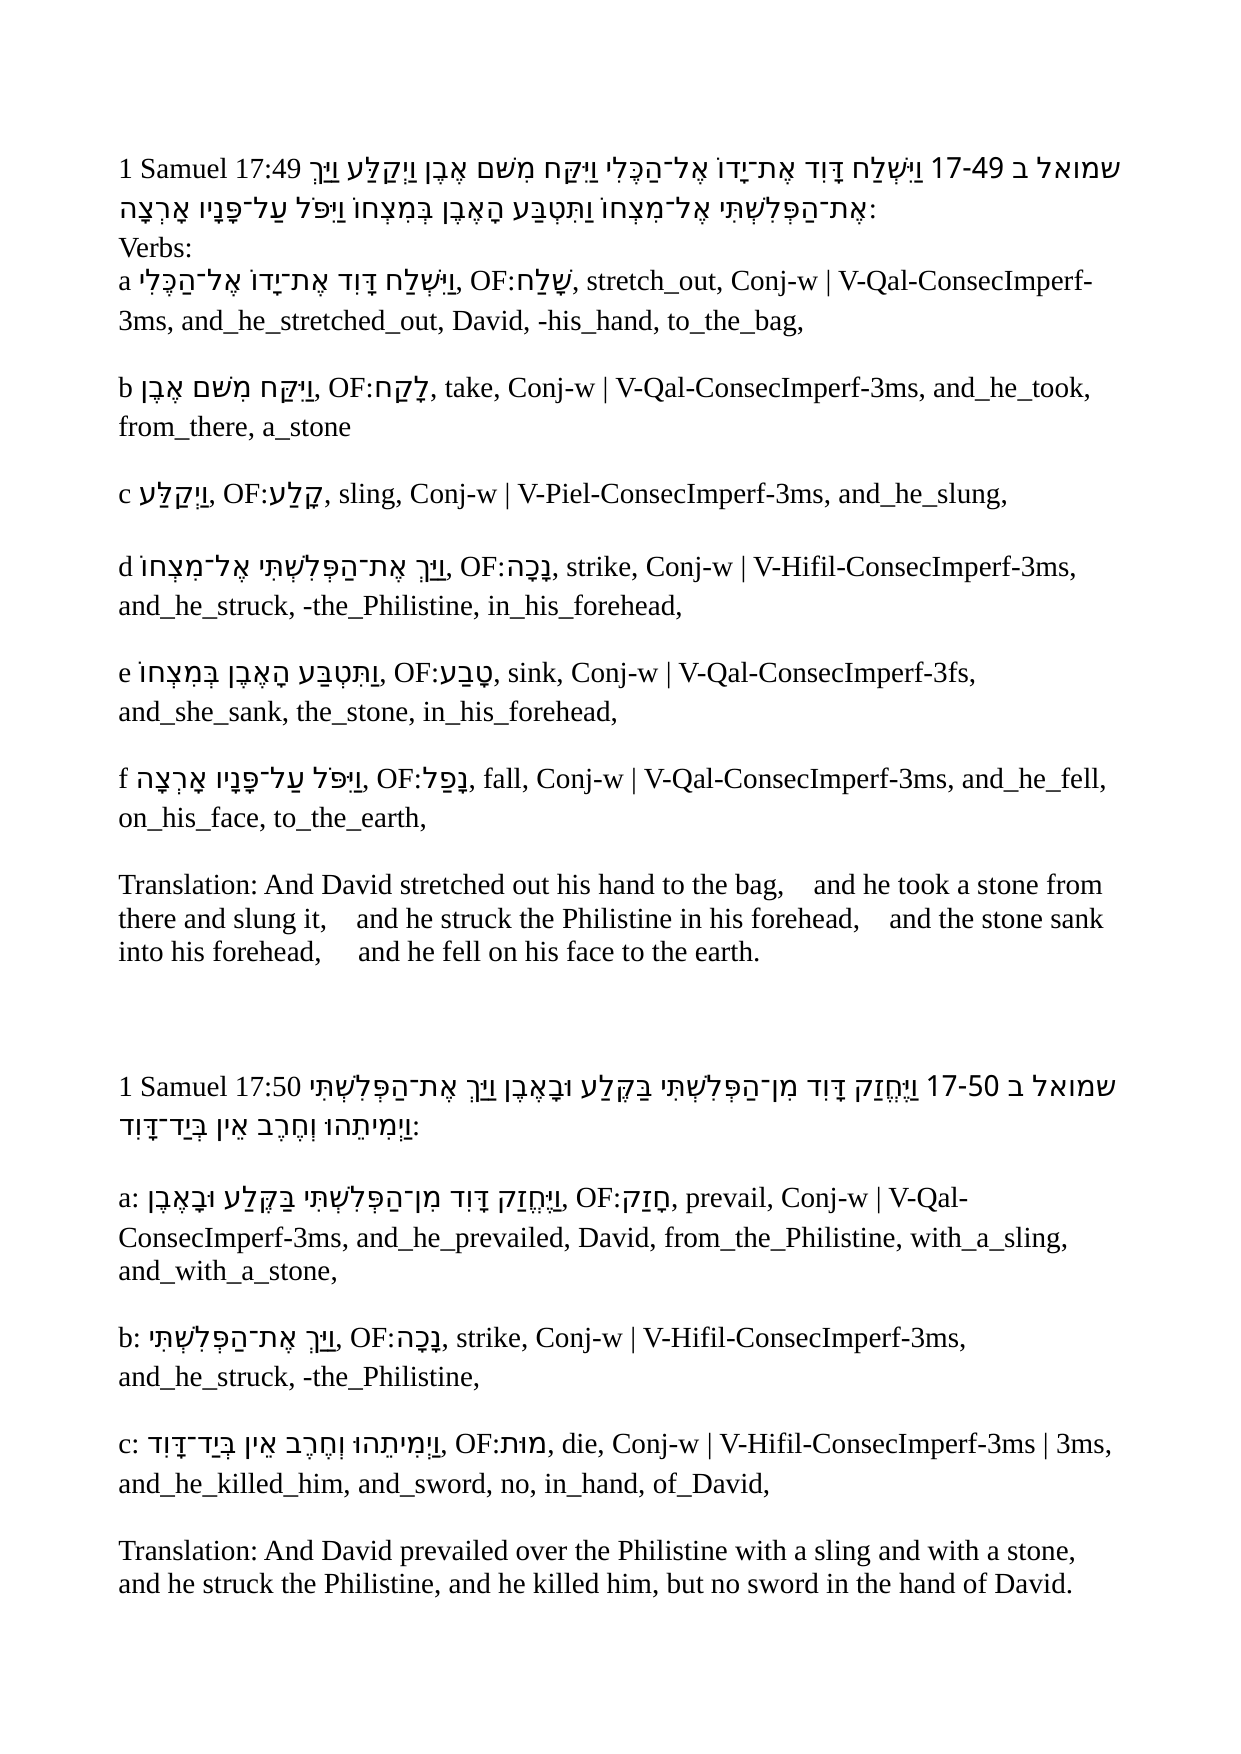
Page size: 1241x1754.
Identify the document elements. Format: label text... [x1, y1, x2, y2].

text Verbs: [118, 230, 1122, 263]
text f וַיִּפֹּל עַל־פָּנָיו אָרְצָה, OF:נָפַל, fall, Conj-w | V-Qal-ConsecImperf-3ms, and_he_fell, on_his_face, to_the_earth, [118, 761, 1122, 834]
text b: וַיַּךְ אֶת־הַפְּלִשְׁתִּי, OF:נָכָה, strike, Conj-w | V-Hifil-ConsecImperf-3ms, and_he_struck, -the_Philistine, [118, 1320, 1122, 1393]
text c: וַיְמִיתֵהוּ וְחֶרֶב אֵין בְּיַד־דָּוִד, OF:מוּת, die, Conj-w | V-Hifil-ConsecImperf-3ms | 3ms, and_he_killed_him, and_sword, no, in_hand, of_David, [118, 1427, 1122, 1499]
text e וַתִּטְבַּע הָאֶבֶן בְּמִצְחוֹ, OF:טָבַע, sink, Conj-w | V-Qal-ConsecImperf-3fs, and_she_sank, the_stone, in_his_forehead, [118, 655, 1122, 728]
text 1 Samuel 17:49 שמואל ב 17-49 וַיִּשְׁלַח דָּוִד אֶת־יָדוֹ אֶל־הַכֶּלִי וַיִּקַּח מִשּׁם אֶבֶן וַיְקַלַּע וַיַּךְ אֶת־הַפְּלִשְׁתִּי אֶל־מִצְחוֹ וַתִּטְבַּע הָאֶבֶן בְּמִצְחוֹ וַיִּפֹּל עַל־פָּנָיו אָרְצָה: [118, 152, 1122, 230]
text b וַיִּקַּח מִשּׁם אֶבֶן, OF:לָקַח, take, Conj-w | V-Qal-ConsecImperf-3ms, and_he_took, from_there, a_stone [118, 370, 1122, 442]
text a וַיִּשְׁלַח דָּוִד אֶת־יָדוֹ אֶל־הַכֶּלִי, OF:שָׁלַח, stretch_out, Conj-w | V-Qal-ConsecImperf-3ms, and_he_stretched_out, David, -his_hand, to_the_bag, [118, 263, 1122, 336]
text 1 Samuel 17:50 שמואל ב 17-50 וַיֶּחֱזַק דָּוִד מִן־הַפְּלִשְׁתִּי בַּקֶּלַע וּבָאֶבֶן וַיַּךְ אֶת־הַפְּלִשְׁתִּי וַיְמִיתֵהוּ וְחֶרֶב אֵין בְּיַד־דָּוִד: [118, 1069, 1122, 1147]
text d וַיַּךְ אֶת־הַפְּלִשְׁתִּי אֶל־מִצְחוֹ, OF:נָכָה, strike, Conj-w | V-Hifil-ConsecImperf-3ms, and_he_struck, -the_Philistine, in_his_forehead, [118, 549, 1122, 621]
text Translation: And David prevailed over the Philistine with a sling and with a stone, and he struck the Philistine, and he killed him, but no sword in the hand of David. [118, 1533, 1122, 1600]
text Translation: And David stretched out his hand to the bag, and he took a stone from there and slung it, and he struck the Philistine in his forehead, and the stone sank into his forehead, and he fell on his face to the earth. [118, 867, 1122, 968]
text c וַיְקַלַּע, OF:קָלַע, sling, Conj-w | V-Piel-ConsecImperf-3ms, and_he_slung, [118, 476, 1122, 515]
text a: וַיֶּחֱזַק דָּוִד מִן־הַפְּלִשְׁתִּי בַּקֶּלַע וּבָאֶבֶן, OF:חָזַק, prevail, Conj-w | V-Qal-ConsecImperf-3ms, and_he_prevailed, David, from_the_Philistine, with_a_sling, and_with_a_stone, [118, 1181, 1122, 1287]
